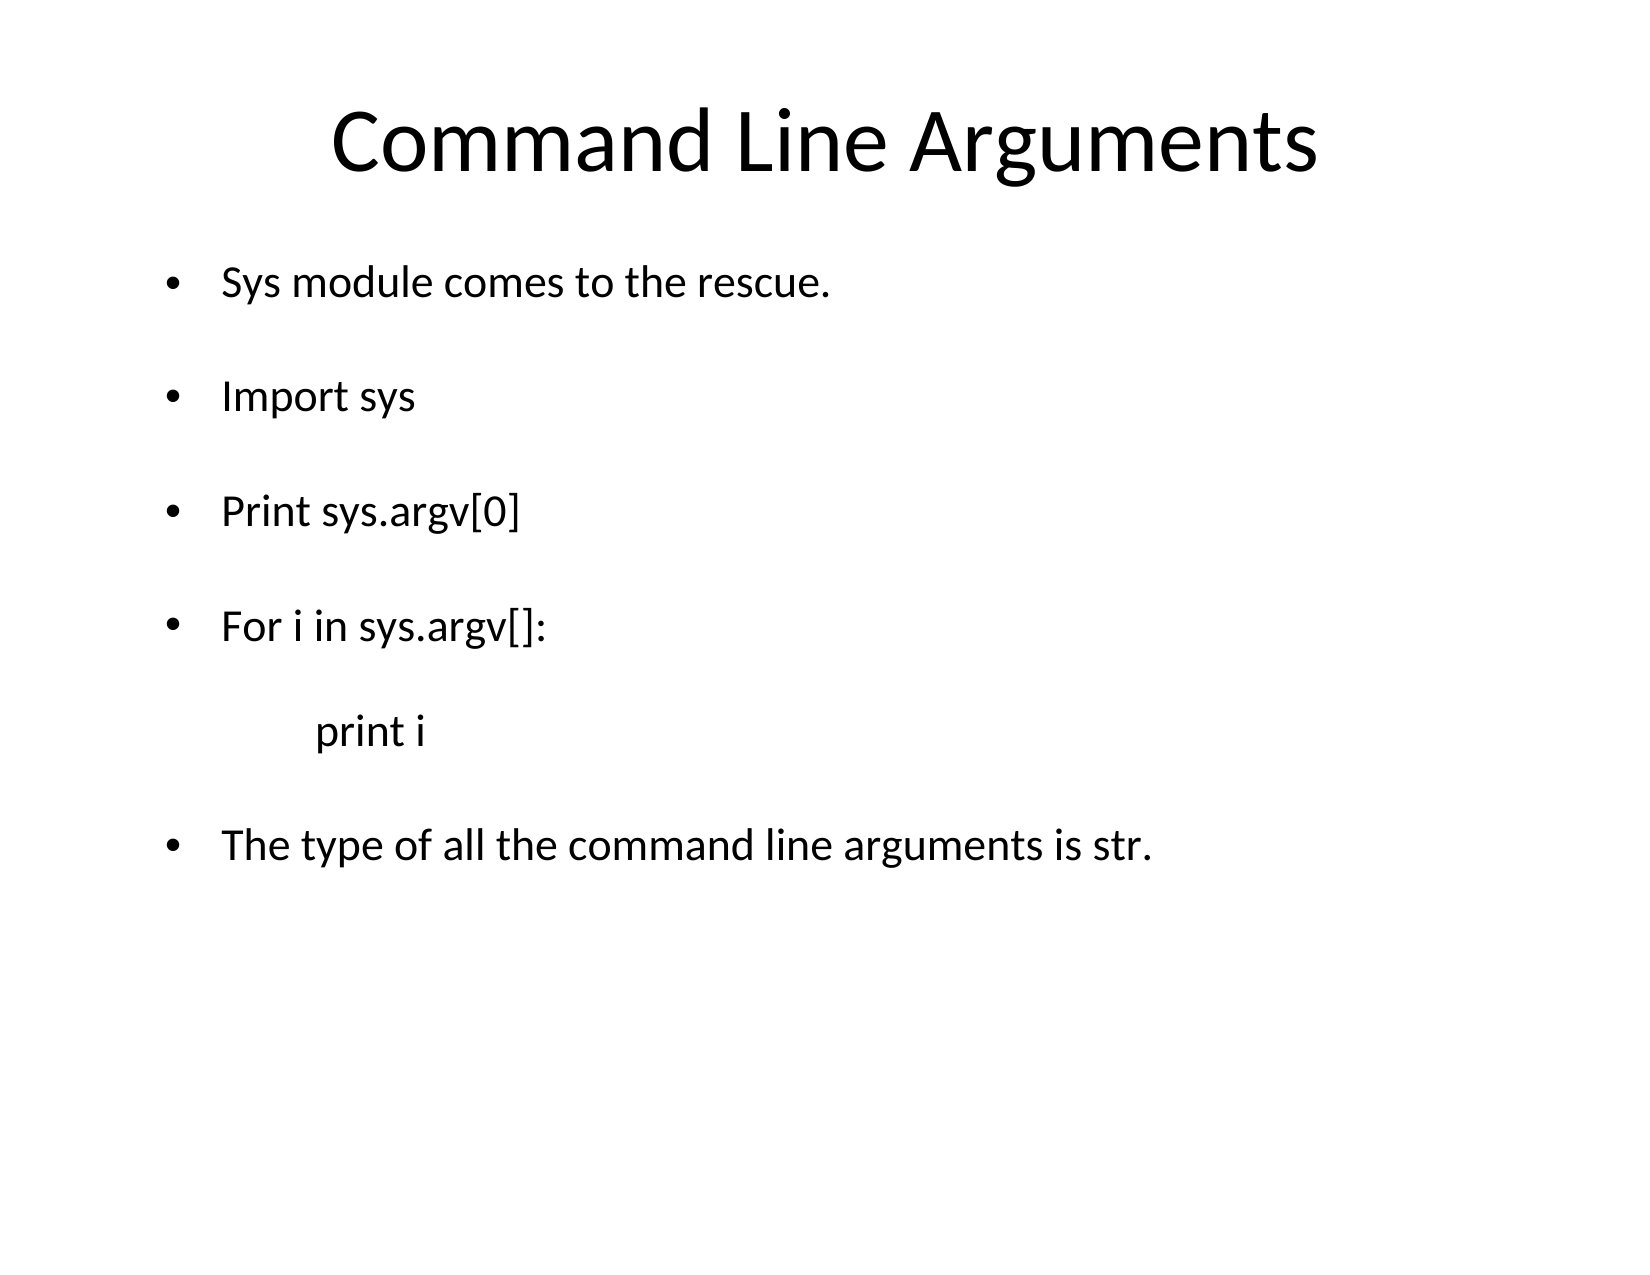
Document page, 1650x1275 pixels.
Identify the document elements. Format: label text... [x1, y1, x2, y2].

table_cell Print sys.argv[0] [221, 459, 1575, 574]
table_cell • [75, 574, 221, 793]
table_cell • [75, 459, 221, 574]
table_cell • [75, 230, 221, 344]
table_cell Sys module comes to the rescue. [221, 230, 1575, 344]
table_cell Import sys [221, 345, 1575, 459]
table_cell The type of all the command line arguments is str. [221, 793, 1575, 908]
table_header [75, 59, 221, 230]
table_header Command Line Arguments [221, 59, 1575, 230]
table_cell • [75, 793, 221, 908]
table_cell For i in sys.argv[]: print i [221, 574, 1575, 793]
table_cell • [75, 345, 221, 459]
